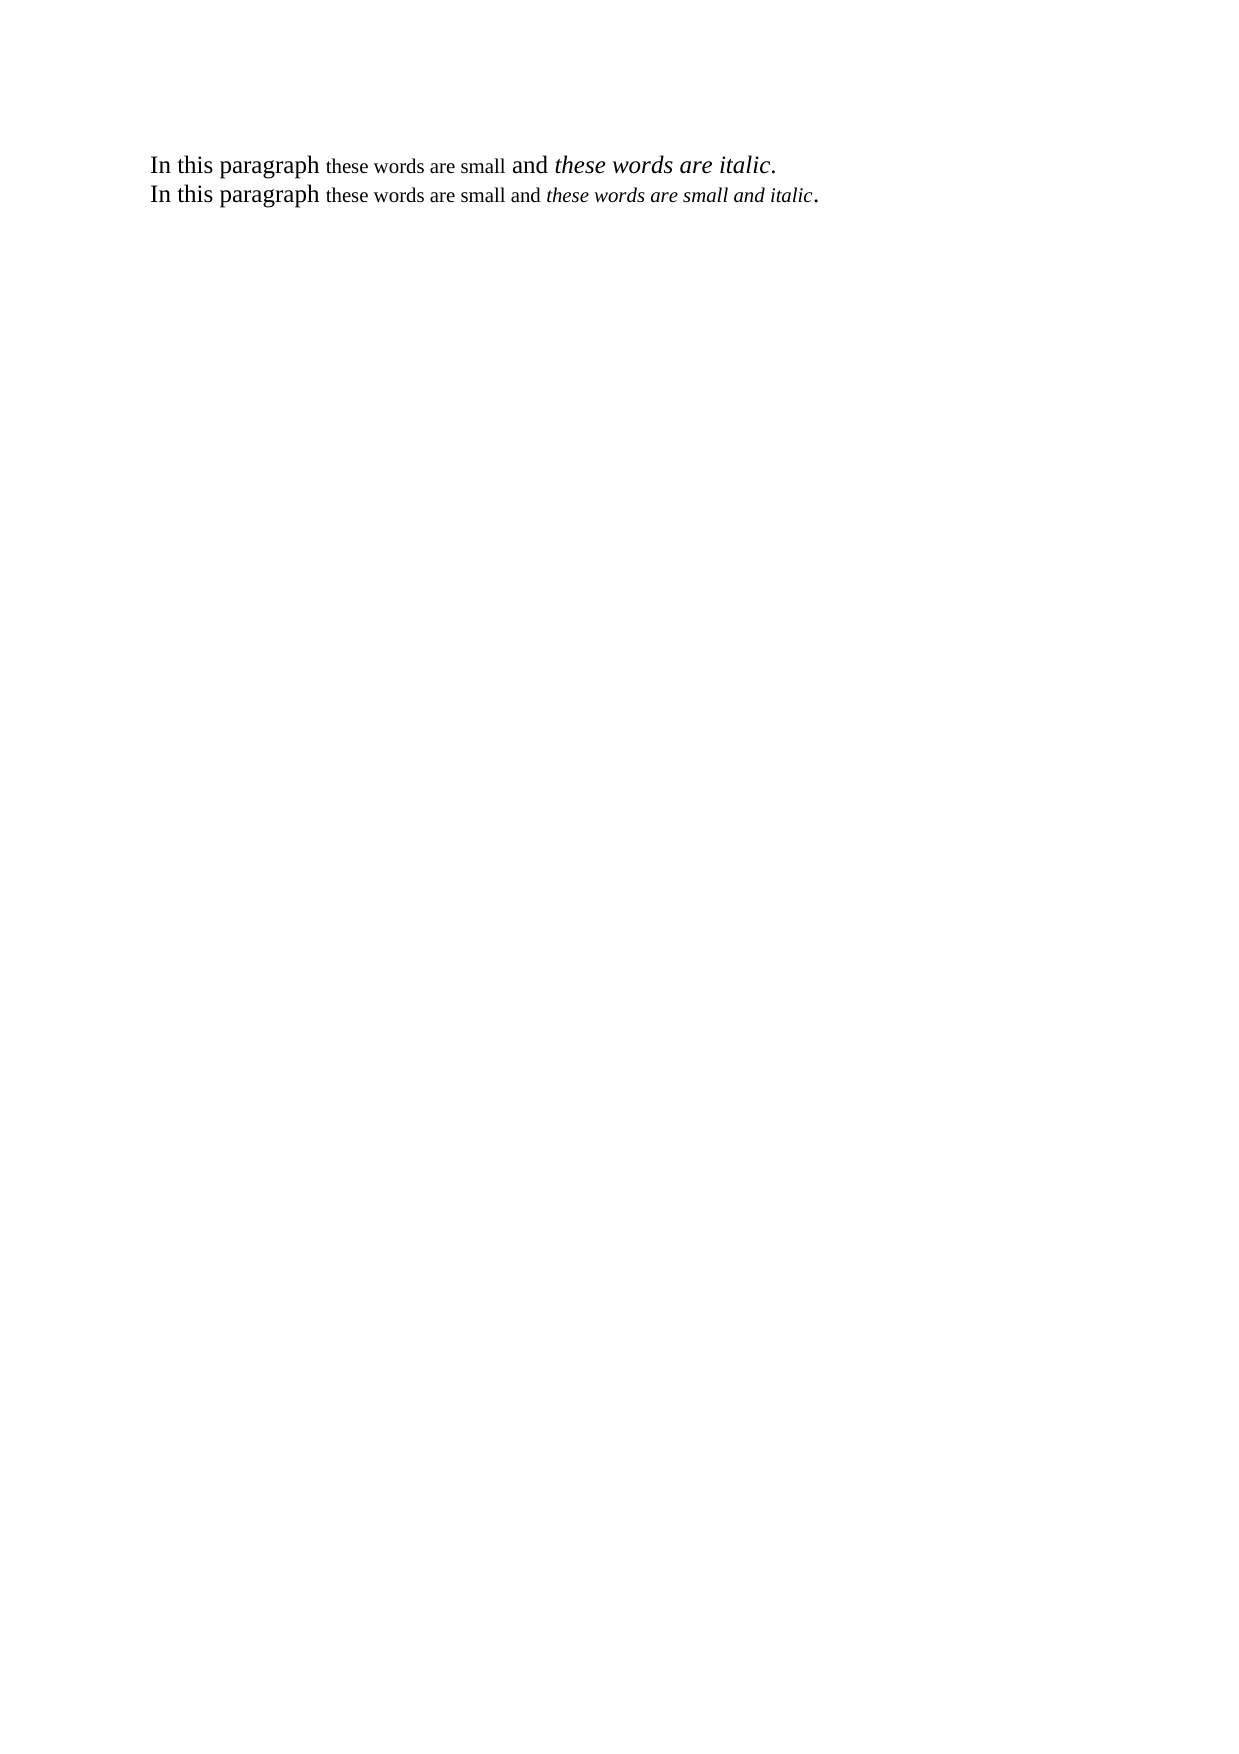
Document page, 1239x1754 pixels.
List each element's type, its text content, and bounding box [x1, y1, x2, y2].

text In this paragraph these words are small and these words are italic. [150, 150, 1089, 179]
text In this paragraph these words are small and these words are small and italic. [150, 179, 1089, 207]
